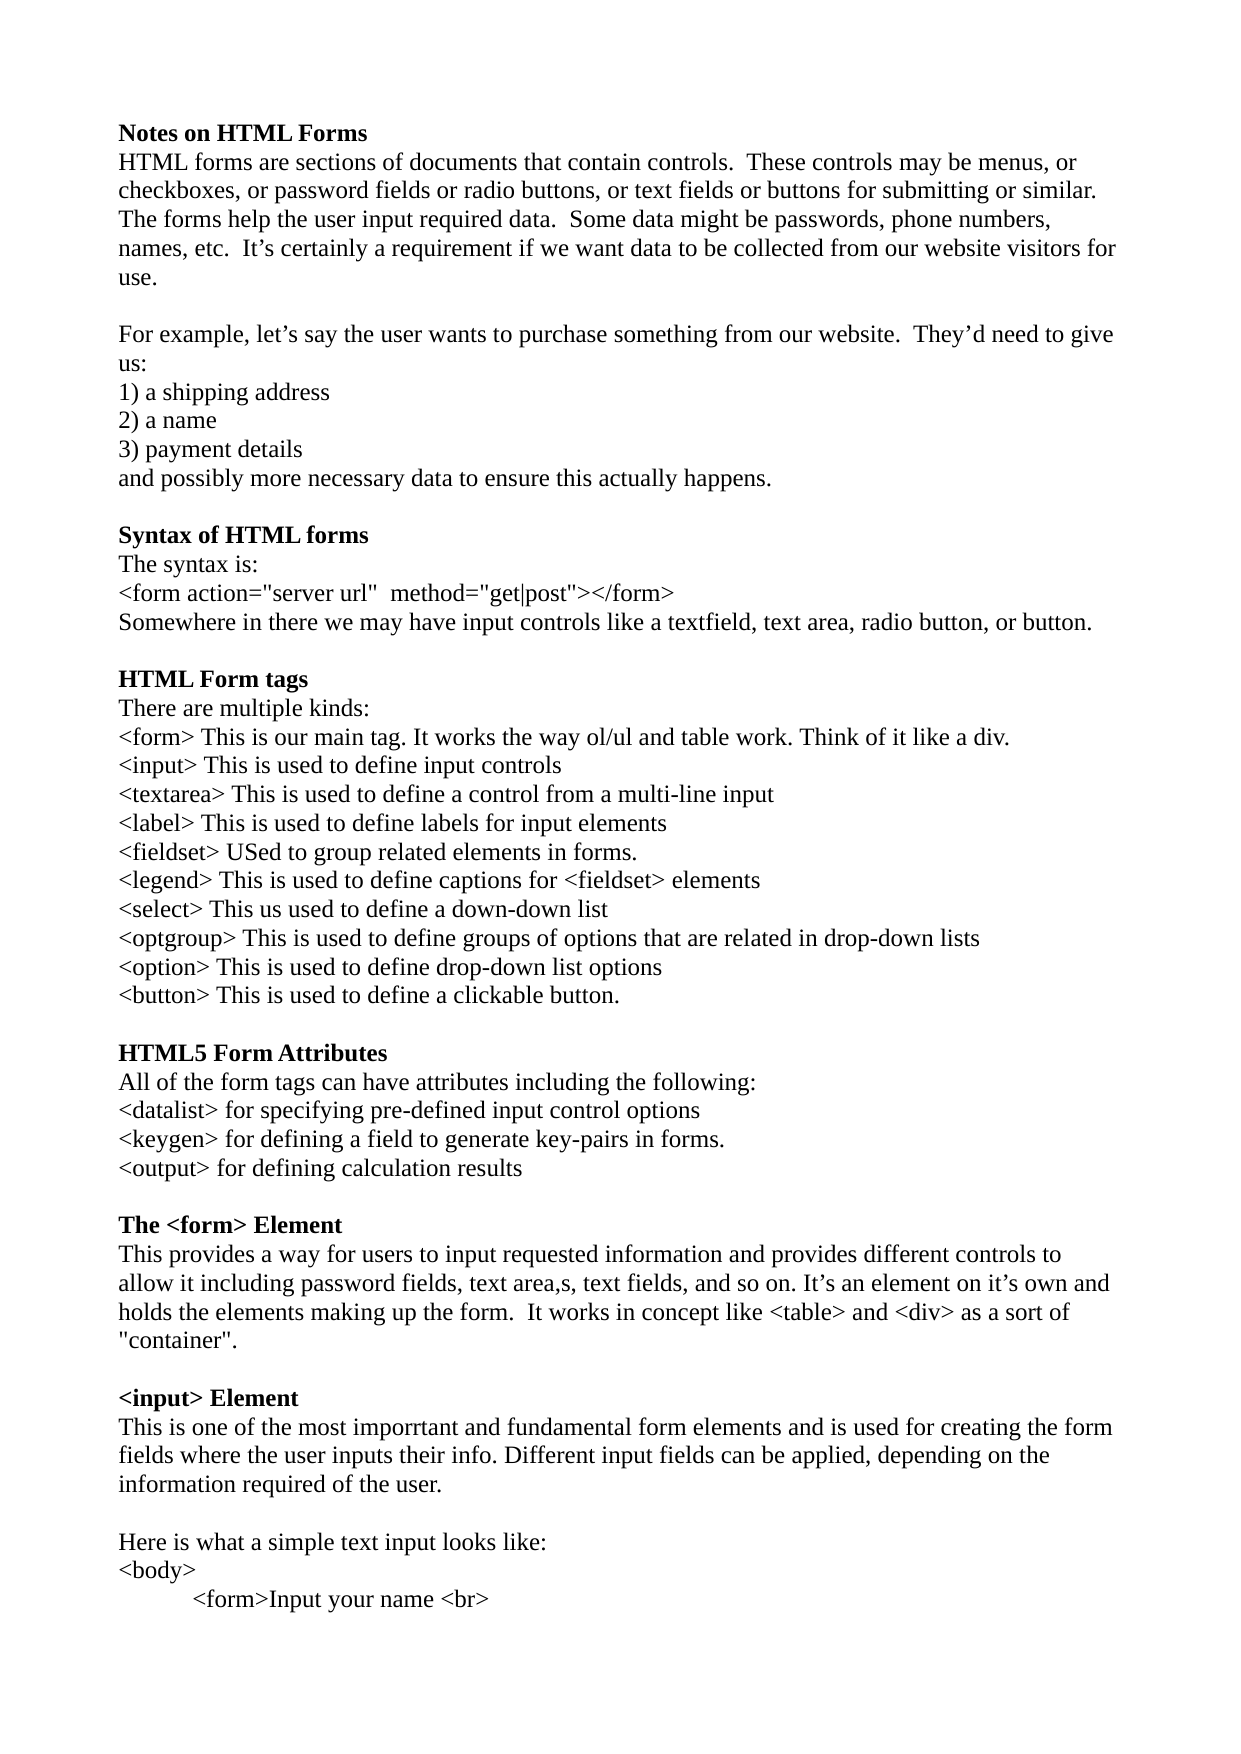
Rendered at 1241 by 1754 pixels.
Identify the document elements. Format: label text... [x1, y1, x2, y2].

text HTML forms are sections of documents that contain controls. These controls may be menus, or checkboxes, or password fields or radio buttons, or text fields or buttons for submitting or similar. The forms help the user input required data. Some data might be passwords, phone numbers, names, etc. It’s certainly a requirement if we want data to be collected from our website visitors for use. [118, 147, 1122, 291]
text There are multiple kinds: [118, 693, 1122, 722]
text <form action="server url" method="get|post"></form> [118, 578, 1122, 607]
text <keygen> for defining a field to generate key-pairs in forms. [118, 1124, 1122, 1153]
text Somewhere in there we may have input controls like a textfield, text area, radio button, or button. [118, 607, 1122, 636]
text 3) payment details [118, 434, 1122, 463]
text The <form> Element [118, 1211, 1122, 1239]
text For example, let’s say the user wants to purchase something from our website. They’d need to give us: [118, 319, 1122, 377]
text This is one of the most imporrtant and fundamental form elements and is used for creating the form fields where the user inputs their info. Different input fields can be applied, depending on the information required of the user. [118, 1412, 1122, 1498]
text <input> This is used to define input controls [118, 751, 1122, 779]
text <textarea> This is used to define a control from a multi-line input [118, 779, 1122, 808]
text <fieldset> USed to group related elements in forms. [118, 837, 1122, 866]
text HTML Form tags [118, 664, 1122, 693]
text HTML5 Form Attributes [118, 1038, 1122, 1067]
text <optgroup> This is used to define groups of options that are related in drop-down lists [118, 923, 1122, 952]
text Notes on HTML Forms [118, 118, 1122, 147]
text <datalist> for specifying pre-defined input control options [118, 1096, 1122, 1124]
text This provides a way for users to input requested information and provides different controls to allow it including password fields, text area,s, text fields, and so on. It’s an element on it’s own and holds the elements making up the form. It works in concept like <table> and <div> as a sort of "container". [118, 1239, 1122, 1354]
text Syntax of HTML forms [118, 521, 1122, 549]
text <legend> This is used to define captions for <fieldset> elements [118, 866, 1122, 894]
text <select> This us used to define a down-down list [118, 894, 1122, 923]
text <output> for defining calculation results [118, 1153, 1122, 1182]
text <button> This is used to define a clickable button. [118, 981, 1122, 1009]
text All of the form tags can have attributes including the following: [118, 1067, 1122, 1096]
text 2) a name [118, 406, 1122, 434]
text <option> This is used to define drop-down list options [118, 952, 1122, 981]
text <body> [118, 1556, 1122, 1584]
text and possibly more necessary data to ensure this actually happens. [118, 463, 1122, 492]
text Here is what a simple text input looks like: [118, 1527, 1122, 1556]
text <label> This is used to define labels for input elements [118, 808, 1122, 837]
text <form> This is our main tag. It works the way ol/ul and table work. Think of it like a div. [118, 722, 1122, 751]
text The syntax is: [118, 549, 1122, 578]
text <form>Input your name <br> [118, 1584, 1122, 1613]
text <input> Element [118, 1383, 1122, 1412]
text 1) a shipping address [118, 377, 1122, 406]
